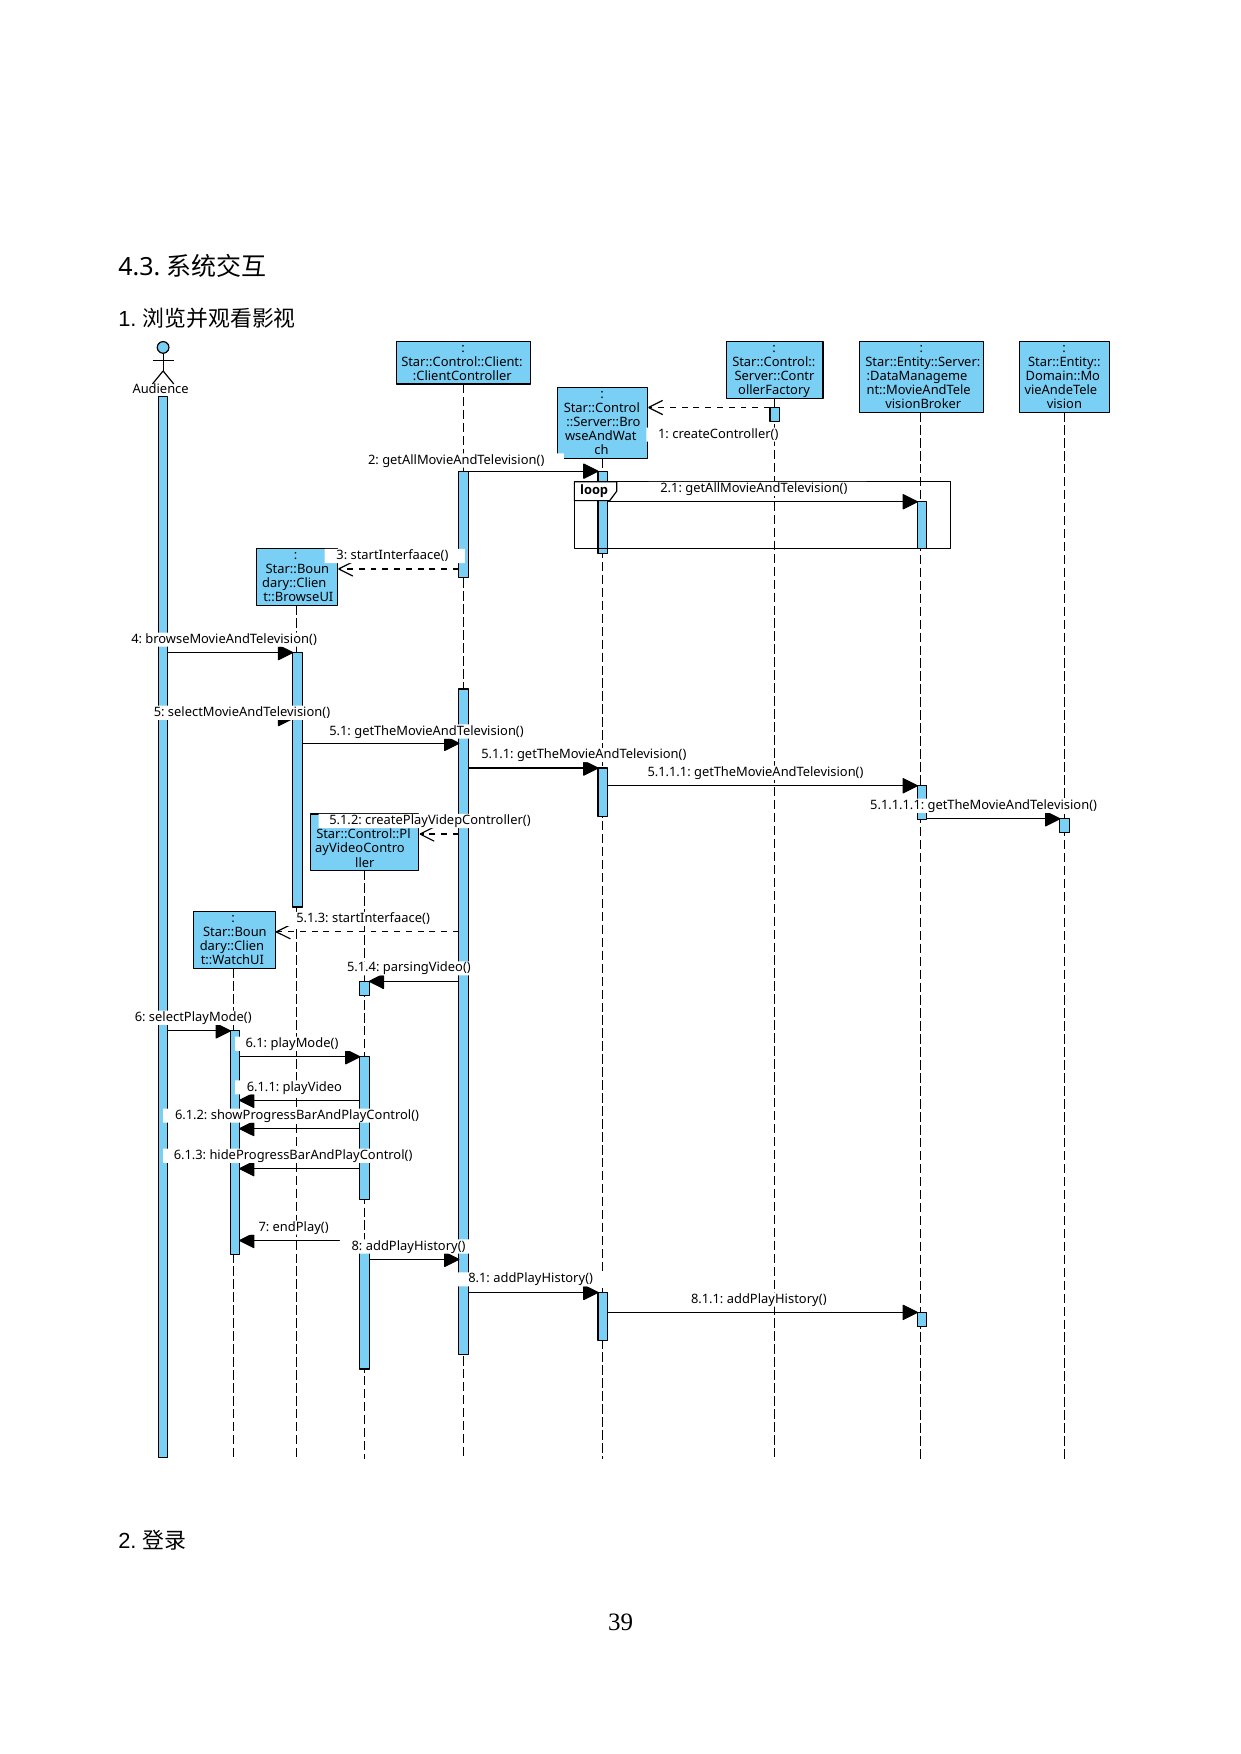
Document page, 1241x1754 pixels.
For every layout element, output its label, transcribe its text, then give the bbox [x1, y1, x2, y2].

subtitle 系统交互 [118, 246, 1123, 282]
subtitle 浏览并观看影视 [118, 301, 1123, 333]
subtitle 登录 [118, 1523, 1123, 1555]
